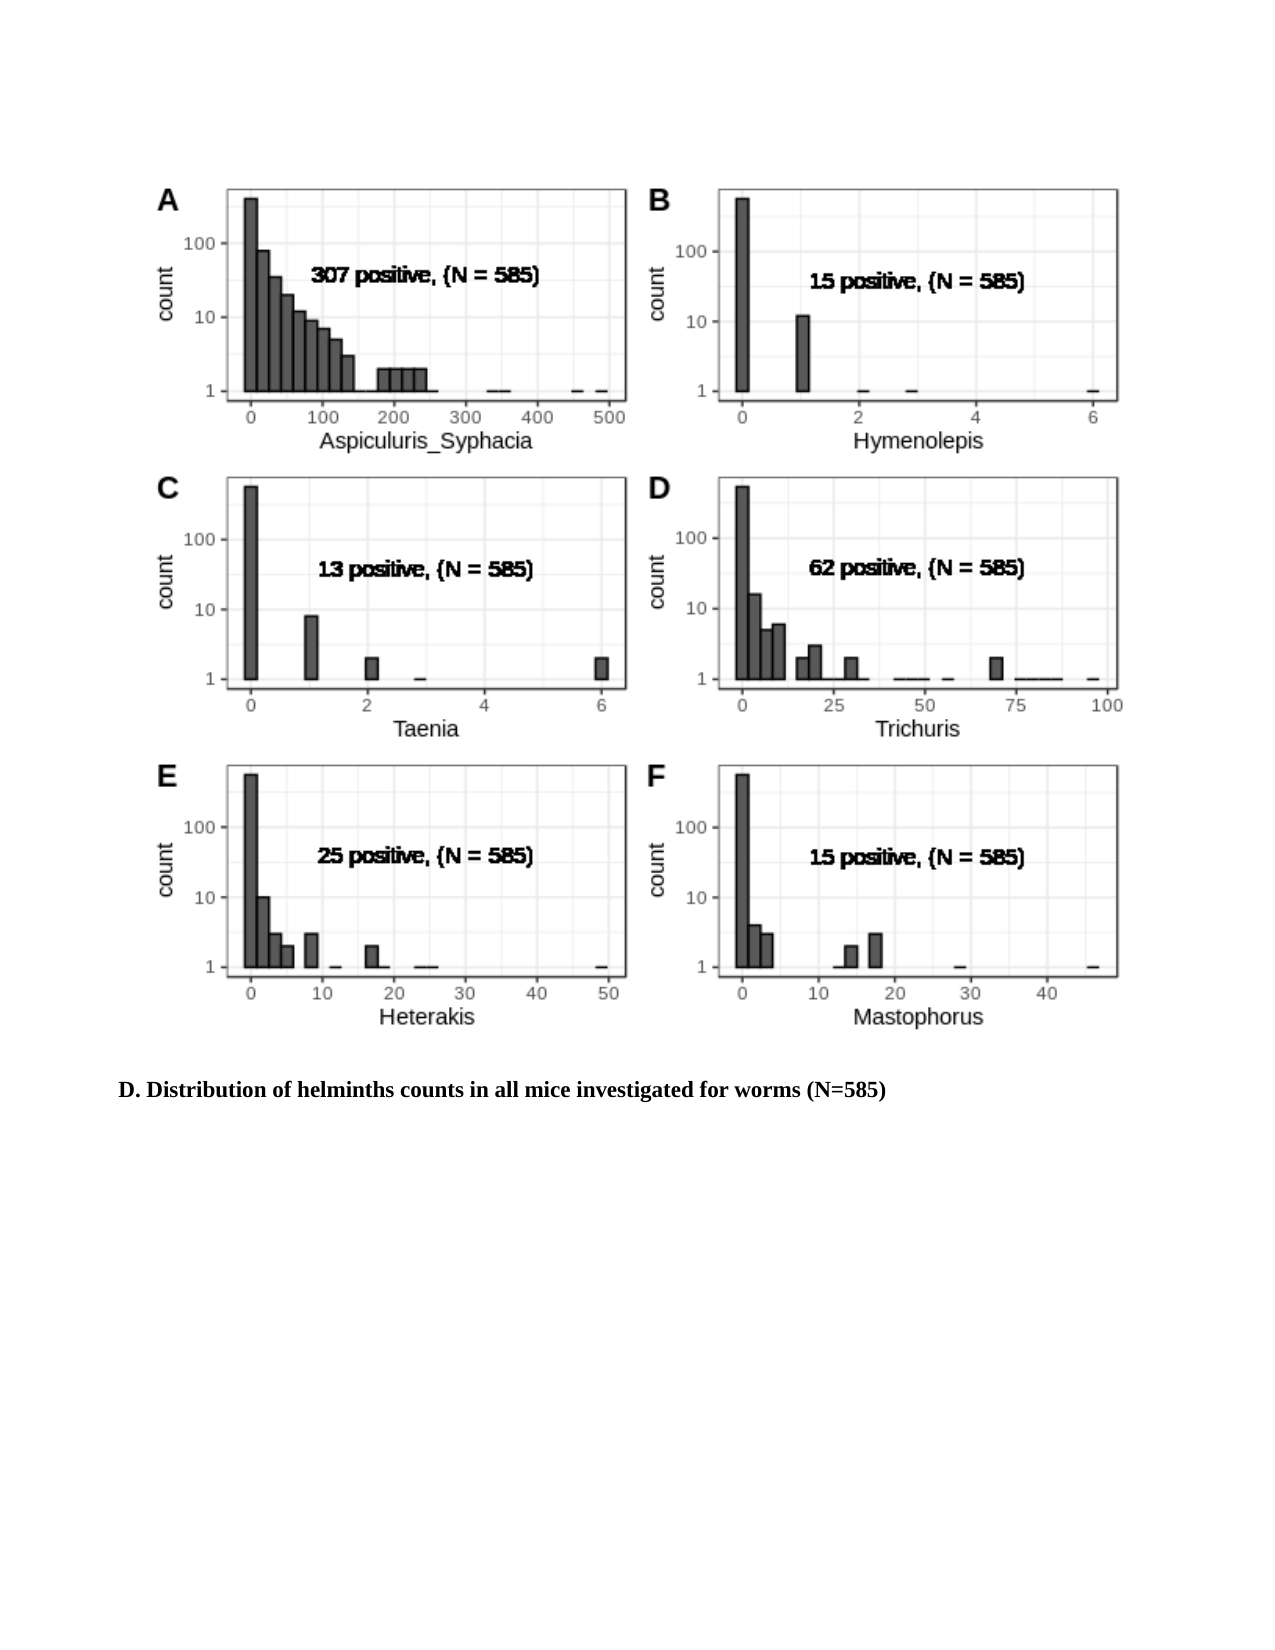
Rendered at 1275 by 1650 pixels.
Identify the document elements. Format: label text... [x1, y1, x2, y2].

text D. Distribution of helminths counts in all mice investigated for worms (N=585) [118, 1076, 1157, 1102]
picture [147, 178, 1128, 1042]
